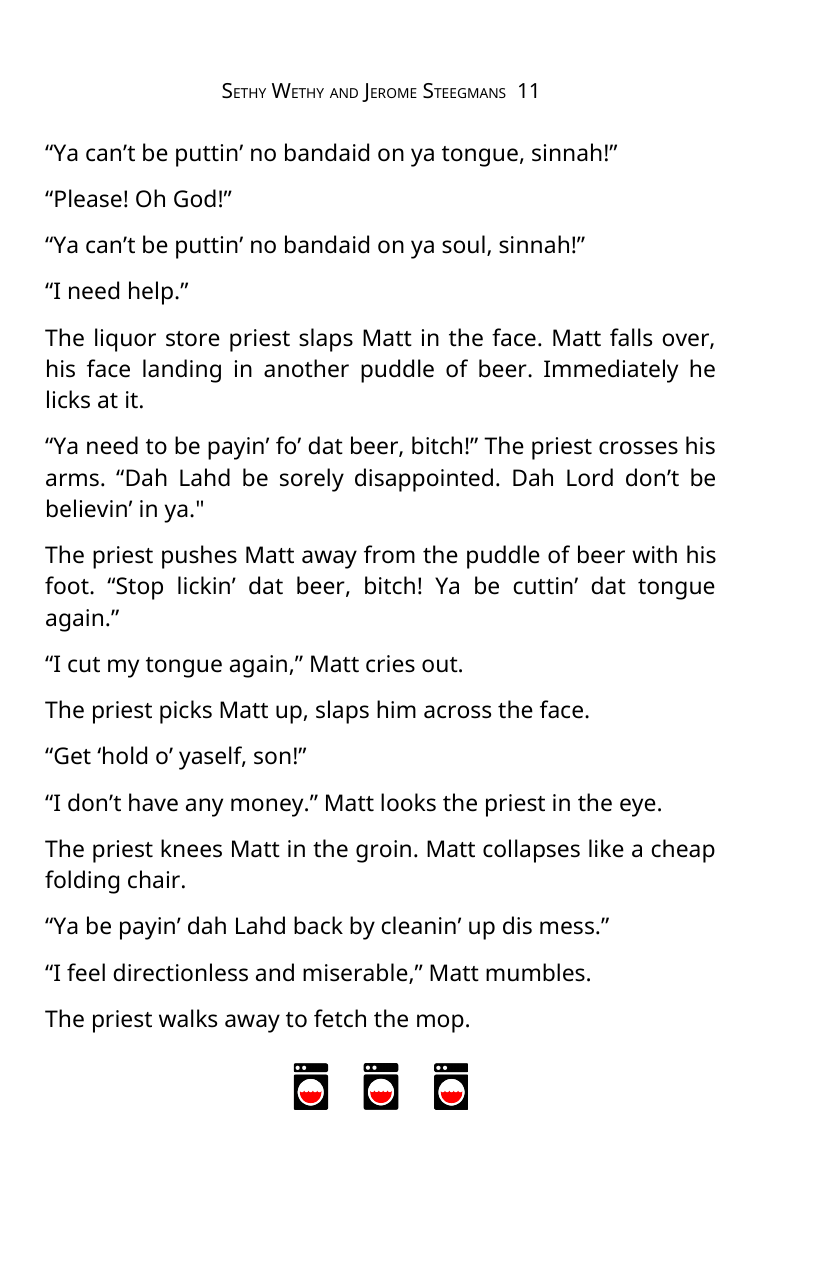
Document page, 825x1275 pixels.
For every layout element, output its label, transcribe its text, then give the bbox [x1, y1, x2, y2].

text The priest knees Matt in the groin. Matt collapses like a cheap folding chair. [45, 833, 717, 895]
text “Ya be payin’ dah Lahd back by cleanin’ up dis mess.” [45, 910, 717, 941]
text The priest picks Matt up, slaps him across the face. [45, 694, 717, 725]
text “Ya can’t be puttin’ no bandaid on ya soul, sinnah!” [45, 229, 717, 260]
text “Ya can’t be puttin’ no bandaid on ya tongue, sinnah!” [45, 136, 717, 168]
text The priest pushes Matt away from the puddle of beer with his foot. “Stop lickin’ dat beer, bitch! Ya be cuttin’ dat tongue again.” [45, 539, 717, 633]
text “I need help.” [45, 275, 717, 306]
text “I don’t have any money.” Matt looks the priest in the eye. [45, 786, 717, 818]
text “I cut my tongue again,” Matt cries out. [45, 648, 717, 679]
text The liquor store priest slaps Matt in the face. Matt falls over, his face landing in another puddle of beer. Immediately he licks at it. [45, 321, 717, 415]
text “Get ‘hold o’ yaself, son!” [45, 740, 717, 771]
text The priest walks away to fetch the mop. [45, 1003, 717, 1034]
text “Ya need to be payin’ fo’ dat beer, bitch!” The priest crosses his arms. “Dah Lahd be sorely disappointed. Dah Lord don’t be believin’ in ya." [45, 430, 717, 524]
text “I feel directionless and miserable,” Matt mumbles. [45, 956, 717, 988]
picture [293, 1063, 468, 1110]
text “Please! Oh God!” [45, 183, 717, 214]
